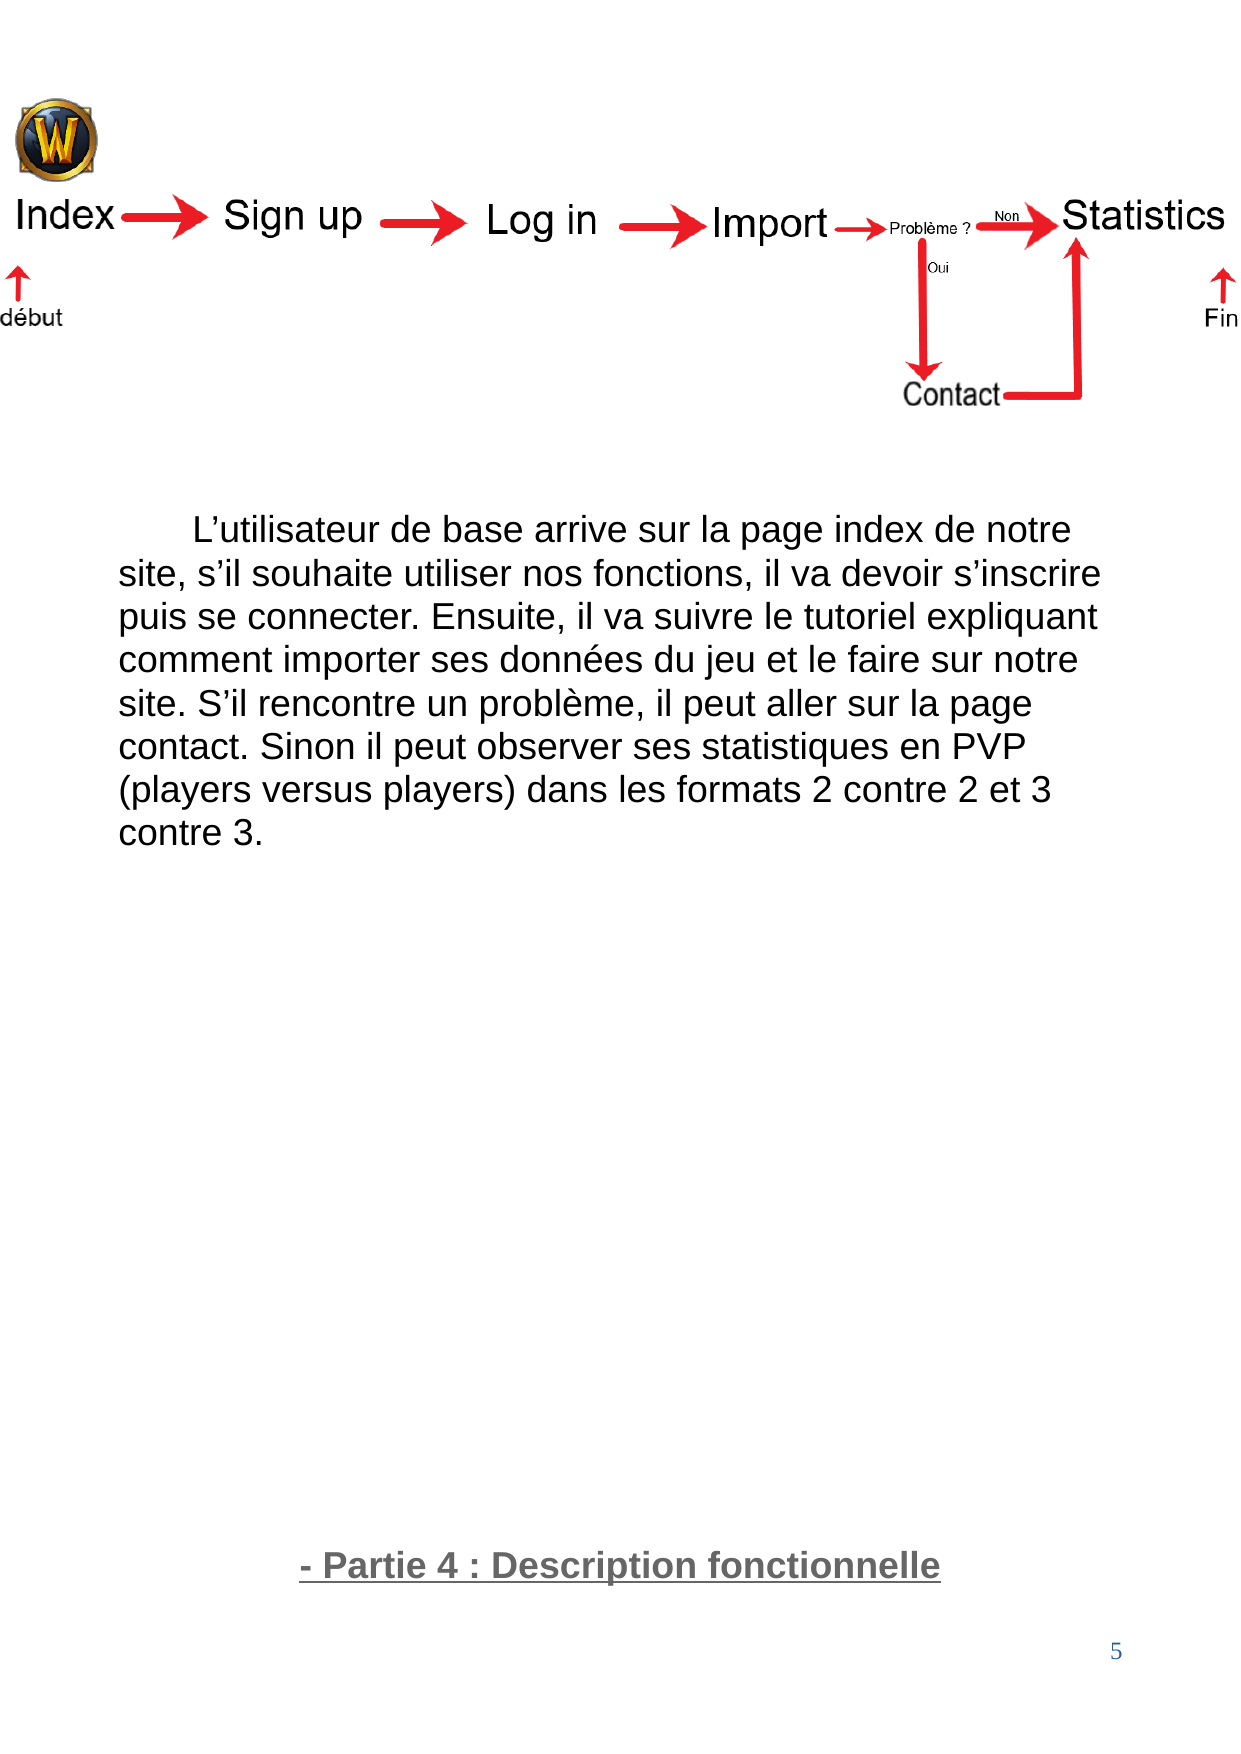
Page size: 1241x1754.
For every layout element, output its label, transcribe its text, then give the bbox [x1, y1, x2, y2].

text - Partie 4 : Description fonctionnelle [118, 1543, 1122, 1586]
text L’utilisateur de base arrive sur la page index de notre site, s’il souhaite utiliser nos fonctions, il va devoir s’inscrire puis se connecter. Ensuite, il va suivre le tutoriel expliquant comment importer ses données du jeu et le faire sur notre site. S’il rencontre un problème, il peut aller sur la page contact. Sinon il peut observer ses statistiques en PVP (players versus players) dans les formats 2 contre 2 et 3 contre 3. [118, 503, 1122, 853]
